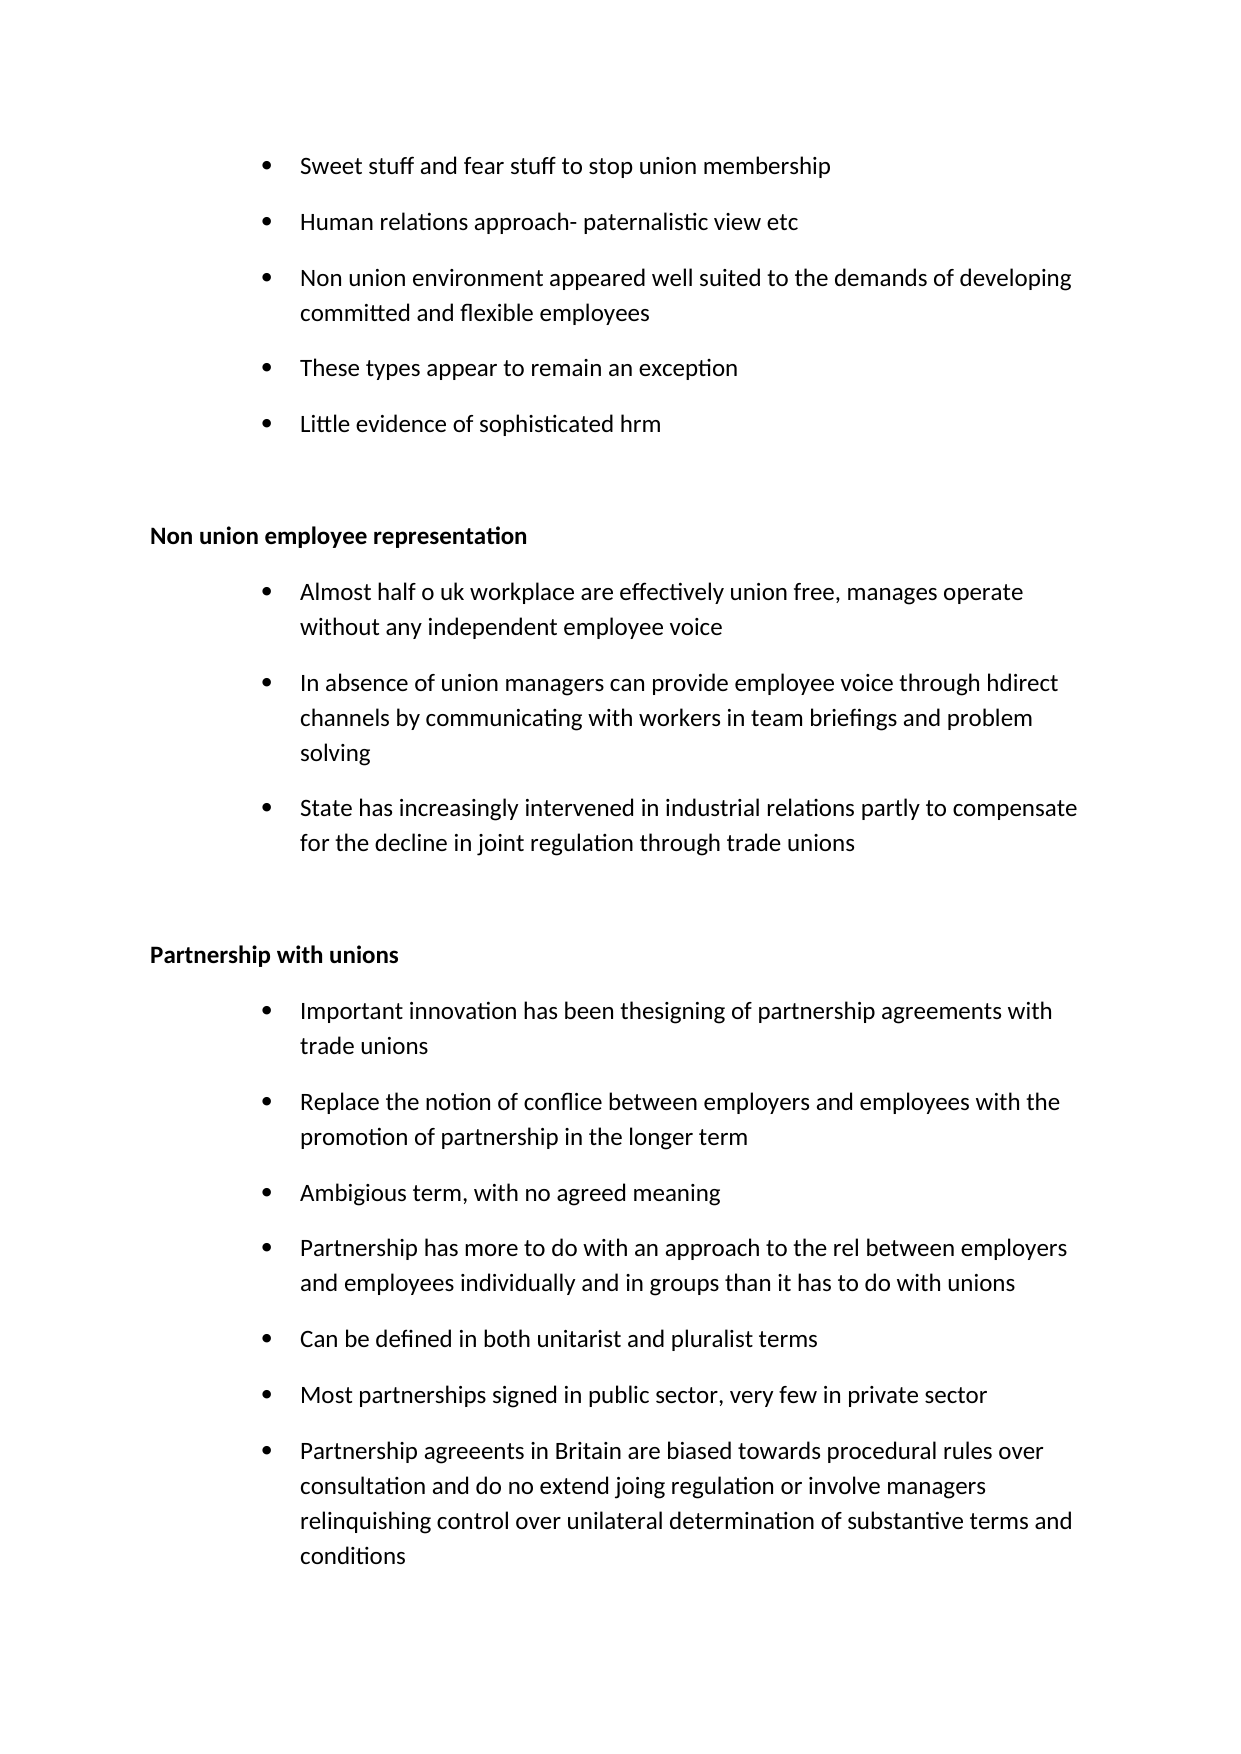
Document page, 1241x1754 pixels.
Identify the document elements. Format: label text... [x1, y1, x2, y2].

list Almost half o uk workplace are effectively union free, manages operate without any independent employee voice [262, 576, 1090, 641]
list Little evidence of sophisticated hrm [262, 408, 1090, 439]
list State has increasingly intervened in industrial relations partly to compensate for the decline in joint regulation through trade unions [262, 792, 1090, 858]
text Partnership with unions [150, 939, 1090, 970]
list Non union environment appeared well suited to the demands of developing committed and flexible employees [262, 262, 1090, 327]
list Sweet stuff and fear stuff to stop union membership [262, 150, 1090, 181]
list Most partnerships signed in public sector, very few in private sector [262, 1379, 1090, 1410]
list These types appear to remain an exception [262, 352, 1090, 383]
list In absence of union managers can provide employee voice through hdirect channels by communicating with workers in team briefings and problem solving [262, 667, 1090, 767]
list Can be defined in both unitarist and pluralist terms [262, 1323, 1090, 1354]
text Non union employee representation [150, 520, 1090, 551]
list Partnership agreeents in Britain are biased towards procedural rules over consultation and do no extend joing regulation or involve managers relinquishing control over unilateral determination of substantive terms and conditions [262, 1435, 1090, 1571]
list Human relations approach- paternalistic view etc [262, 206, 1090, 236]
list Important innovation has been thesigning of partnership agreements with trade unions [262, 995, 1090, 1061]
list Replace the notion of conflice between employers and employees with the promotion of partnership in the longer term [262, 1086, 1090, 1151]
list Ambigious term, with no agreed meaning [262, 1177, 1090, 1207]
list Partnership has more to do with an approach to the rel between employers and employees individually and in groups than it has to do with unions [262, 1232, 1090, 1298]
